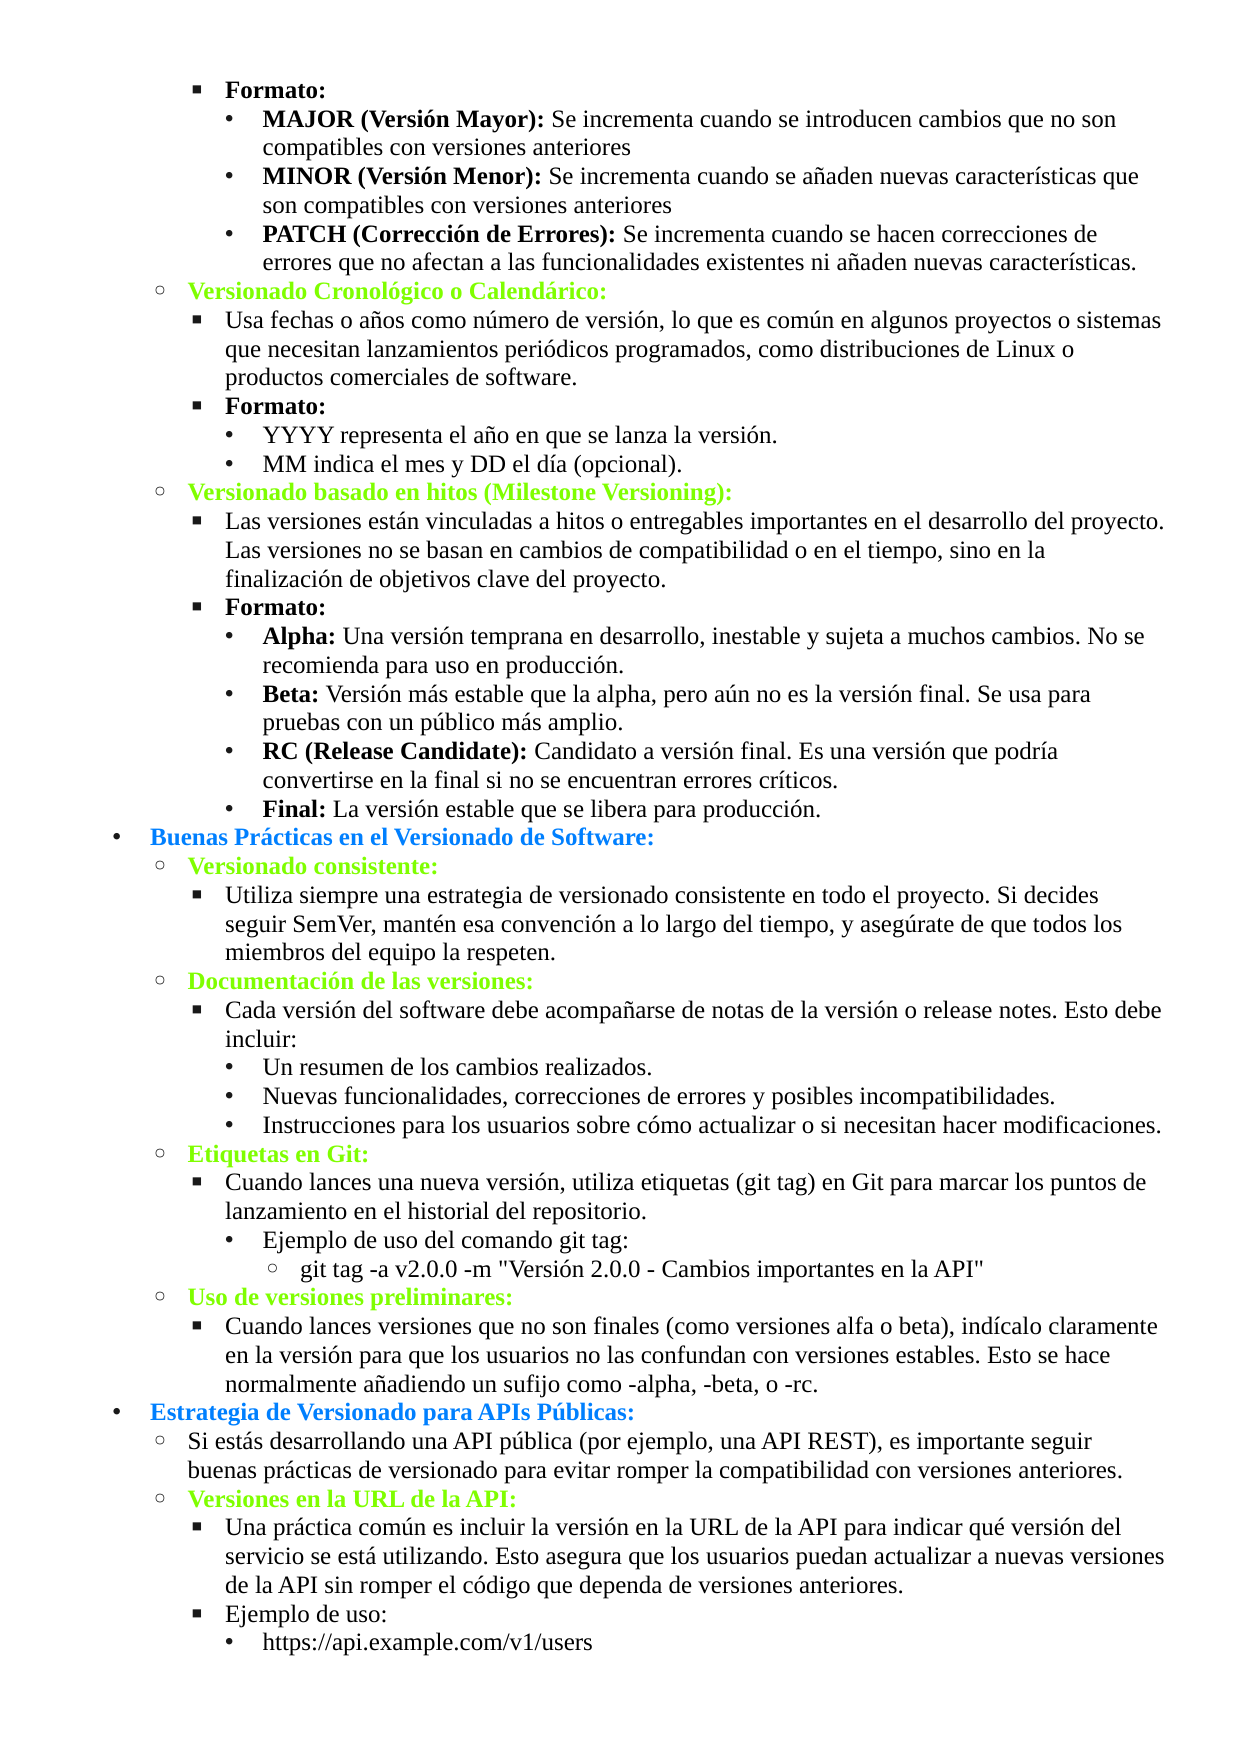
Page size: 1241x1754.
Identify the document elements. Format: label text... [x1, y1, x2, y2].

list Utiliza siempre una estrategia de versionado consistente en todo el proyecto. Si decides seguir SemVer, mantén esa convención a lo largo del tiempo, y asegúrate de que todos los miembros del equipo la respeten. [187, 880, 1165, 966]
list Final: La versión estable que se libera para producción. [225, 794, 1165, 822]
list Etiquetas en Git: [150, 1139, 1165, 1167]
list Nuevas funcionalidades, correcciones de errores y posibles incompatibilidades. [225, 1081, 1165, 1110]
list Versionado Cronológico o Calendárico: [150, 276, 1165, 305]
list Formato: [187, 391, 1165, 420]
list Versiones en la URL de la API: [150, 1484, 1165, 1512]
list Un resumen de los cambios realizados. [225, 1052, 1165, 1081]
list Usa fechas o años como número de versión, lo que es común en algunos proyectos o sistemas que necesitan lanzamientos periódicos programados, como distribuciones de Linux o productos comerciales de software. [187, 305, 1165, 391]
list Formato: [187, 592, 1165, 621]
list Ejemplo de uso del comando git tag: [225, 1225, 1165, 1254]
list MM indica el mes y DD el día (opcional). [225, 449, 1165, 477]
list https://api.example.com/v1/users [225, 1627, 1165, 1656]
list Cuando lances una nueva versión, utiliza etiquetas (git tag) en Git para marcar los puntos de lanzamiento en el historial del repositorio. [187, 1167, 1165, 1225]
list Versionado basado en hitos (Milestone Versioning): [150, 477, 1165, 506]
list Ejemplo de uso: [187, 1599, 1165, 1627]
list MINOR (Versión Menor): Se incrementa cuando se añaden nuevas características que son compatibles con versiones anteriores [225, 161, 1165, 219]
list MAJOR (Versión Mayor): Se incrementa cuando se introducen cambios que no son compatibles con versiones anteriores [225, 104, 1165, 161]
list Cada versión del software debe acompañarse de notas de la versión o release notes. Esto debe incluir: [187, 995, 1165, 1052]
list Estrategia de Versionado para APIs Públicas: [112, 1397, 1165, 1426]
list Instrucciones para los usuarios sobre cómo actualizar o si necesitan hacer modificaciones. [225, 1110, 1165, 1139]
list Cuando lances versiones que no son finales (como versiones alfa o beta), indícalo claramente en la versión para que los usuarios no las confundan con versiones estables. Esto se hace normalmente añadiendo un sufijo como -alpha, -beta, o -rc. [187, 1311, 1165, 1397]
list Las versiones están vinculadas a hitos o entregables importantes en el desarrollo del proyecto. Las versiones no se basan en cambios de compatibilidad o en el tiempo, sino en la finalización de objetivos clave del proyecto. [187, 506, 1165, 592]
list Versionado consistente: [150, 851, 1165, 880]
list Documentación de las versiones: [150, 966, 1165, 995]
list Alpha: Una versión temprana en desarrollo, inestable y sujeta a muchos cambios. No se recomienda para uso en producción. [225, 621, 1165, 679]
list Uso de versiones preliminares: [150, 1282, 1165, 1311]
list Si estás desarrollando una API pública (por ejemplo, una API REST), es importante seguir buenas prácticas de versionado para evitar romper la compatibilidad con versiones anteriores. [150, 1426, 1165, 1484]
list git tag -a v2.0.0 -m "Versión 2.0.0 - Cambios importantes en la API" [262, 1254, 1165, 1282]
list Beta: Versión más estable que la alpha, pero aún no es la versión final. Se usa para pruebas con un público más amplio. [225, 679, 1165, 736]
list YYYY representa el año en que se lanza la versión. [225, 420, 1165, 449]
list RC (Release Candidate): Candidato a versión final. Es una versión que podría convertirse en la final si no se encuentran errores críticos. [225, 736, 1165, 794]
list Una práctica común es incluir la versión en la URL de la API para indicar qué versión del servicio se está utilizando. Esto asegura que los usuarios puedan actualizar a nuevas versiones de la API sin romper el código que dependa de versiones anteriores. [187, 1512, 1165, 1599]
list PATCH (Corrección de Errores): Se incrementa cuando se hacen correcciones de errores que no afectan a las funcionalidades existentes ni añaden nuevas características. [225, 219, 1165, 276]
list Buenas Prácticas en el Versionado de Software: [112, 822, 1165, 851]
list Formato: [187, 75, 1165, 104]
